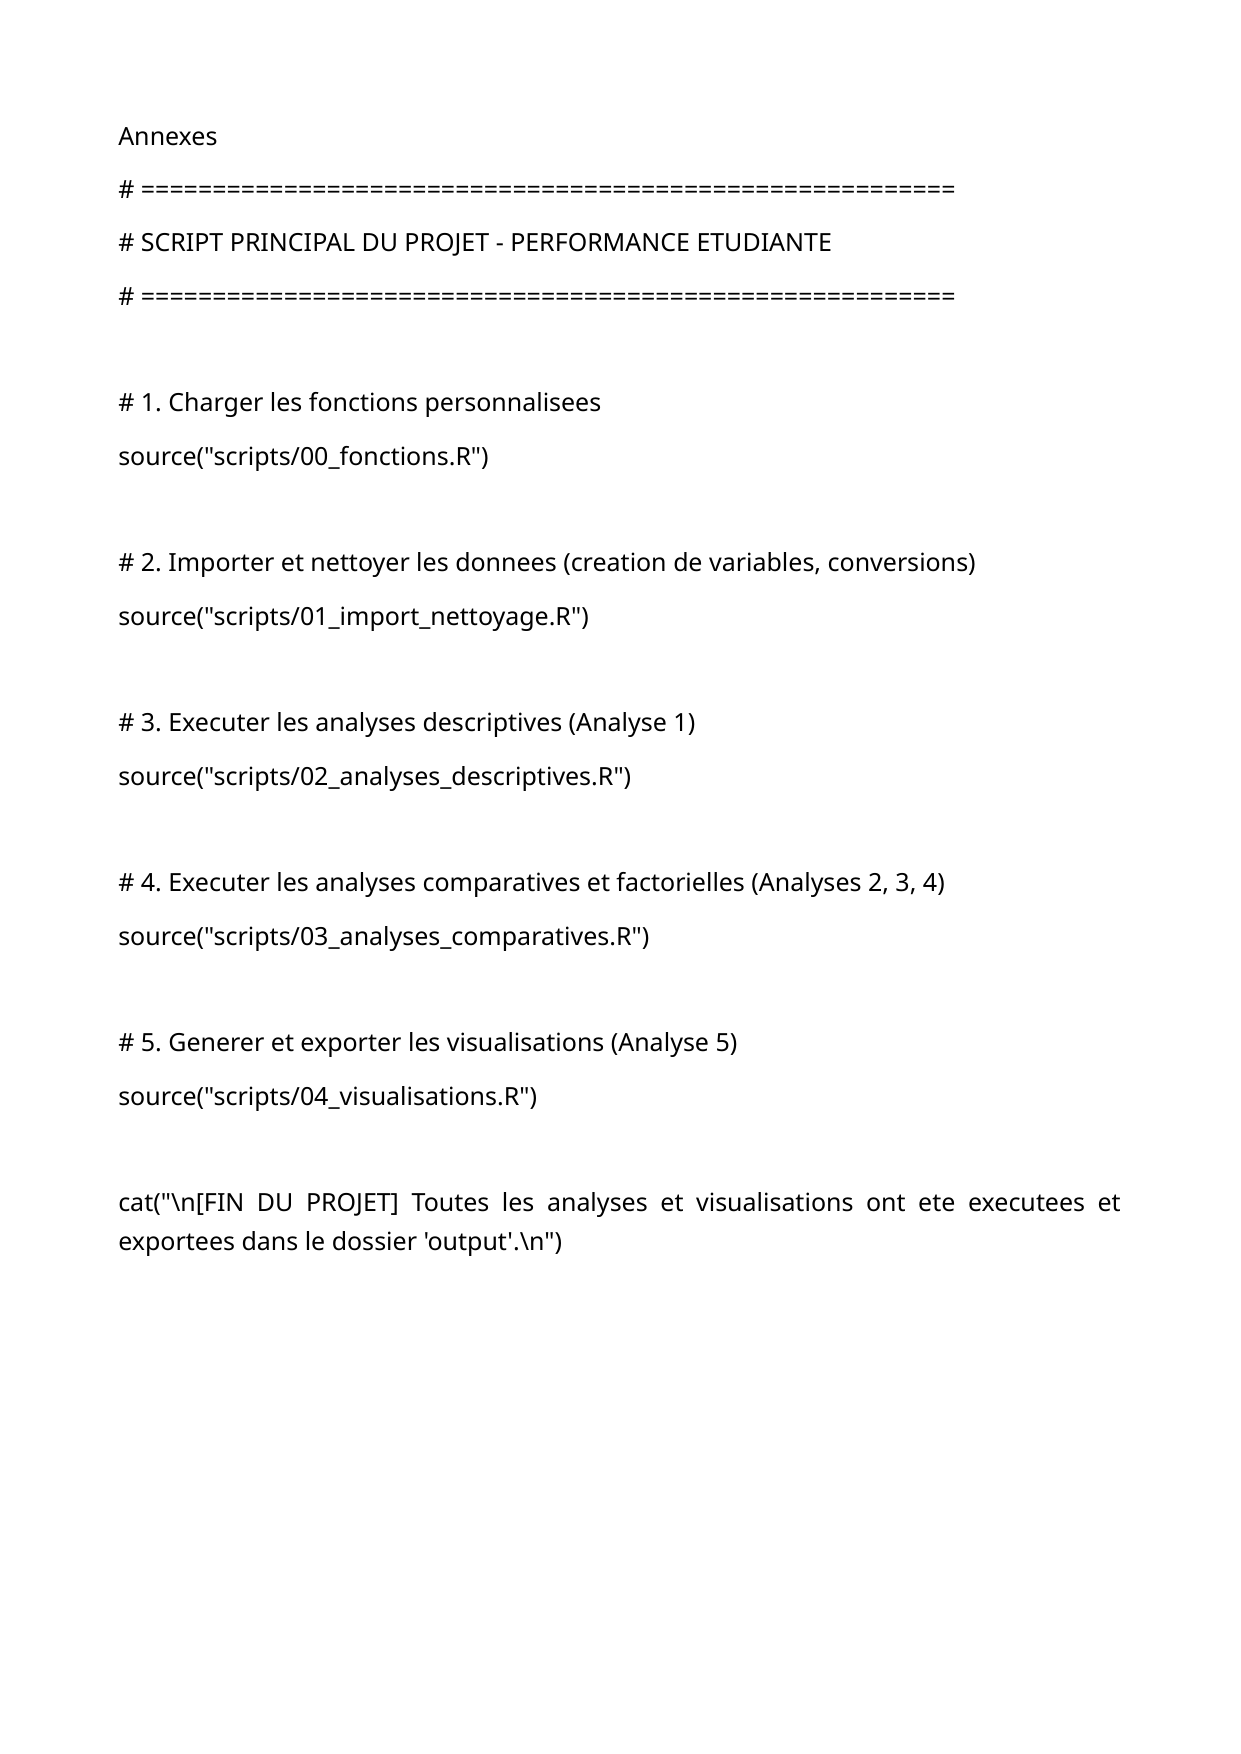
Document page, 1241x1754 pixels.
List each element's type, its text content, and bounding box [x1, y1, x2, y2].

text # ========================================================= [118, 171, 1122, 206]
text # 3. Executer les analyses descriptives (Analyse 1) [118, 705, 1122, 739]
text source("scripts/00_fonctions.R") [118, 438, 1122, 472]
text # 5. Generer et exporter les visualisations (Analyse 5) [118, 1025, 1122, 1059]
text cat("\n[FIN DU PROJET] Toutes les analyses et visualisations ont ete executees et exportees dans le dossier 'output'.\n") [118, 1185, 1122, 1258]
text source("scripts/02_analyses_descriptives.R") [118, 758, 1122, 792]
text # 4. Executer les analyses comparatives et factorielles (Analyses 2, 3, 4) [118, 865, 1122, 899]
text # ========================================================= [118, 278, 1122, 312]
text # 2. Importer et nettoyer les donnees (creation de variables, conversions) [118, 545, 1122, 579]
text source("scripts/01_import_nettoyage.R") [118, 598, 1122, 632]
text # 1. Charger les fonctions personnalisees [118, 385, 1122, 419]
text Annexes [118, 118, 1122, 152]
text source("scripts/04_visualisations.R") [118, 1078, 1122, 1112]
text # SCRIPT PRINCIPAL DU PROJET - PERFORMANCE ETUDIANTE [118, 225, 1122, 259]
text source("scripts/03_analyses_comparatives.R") [118, 918, 1122, 952]
